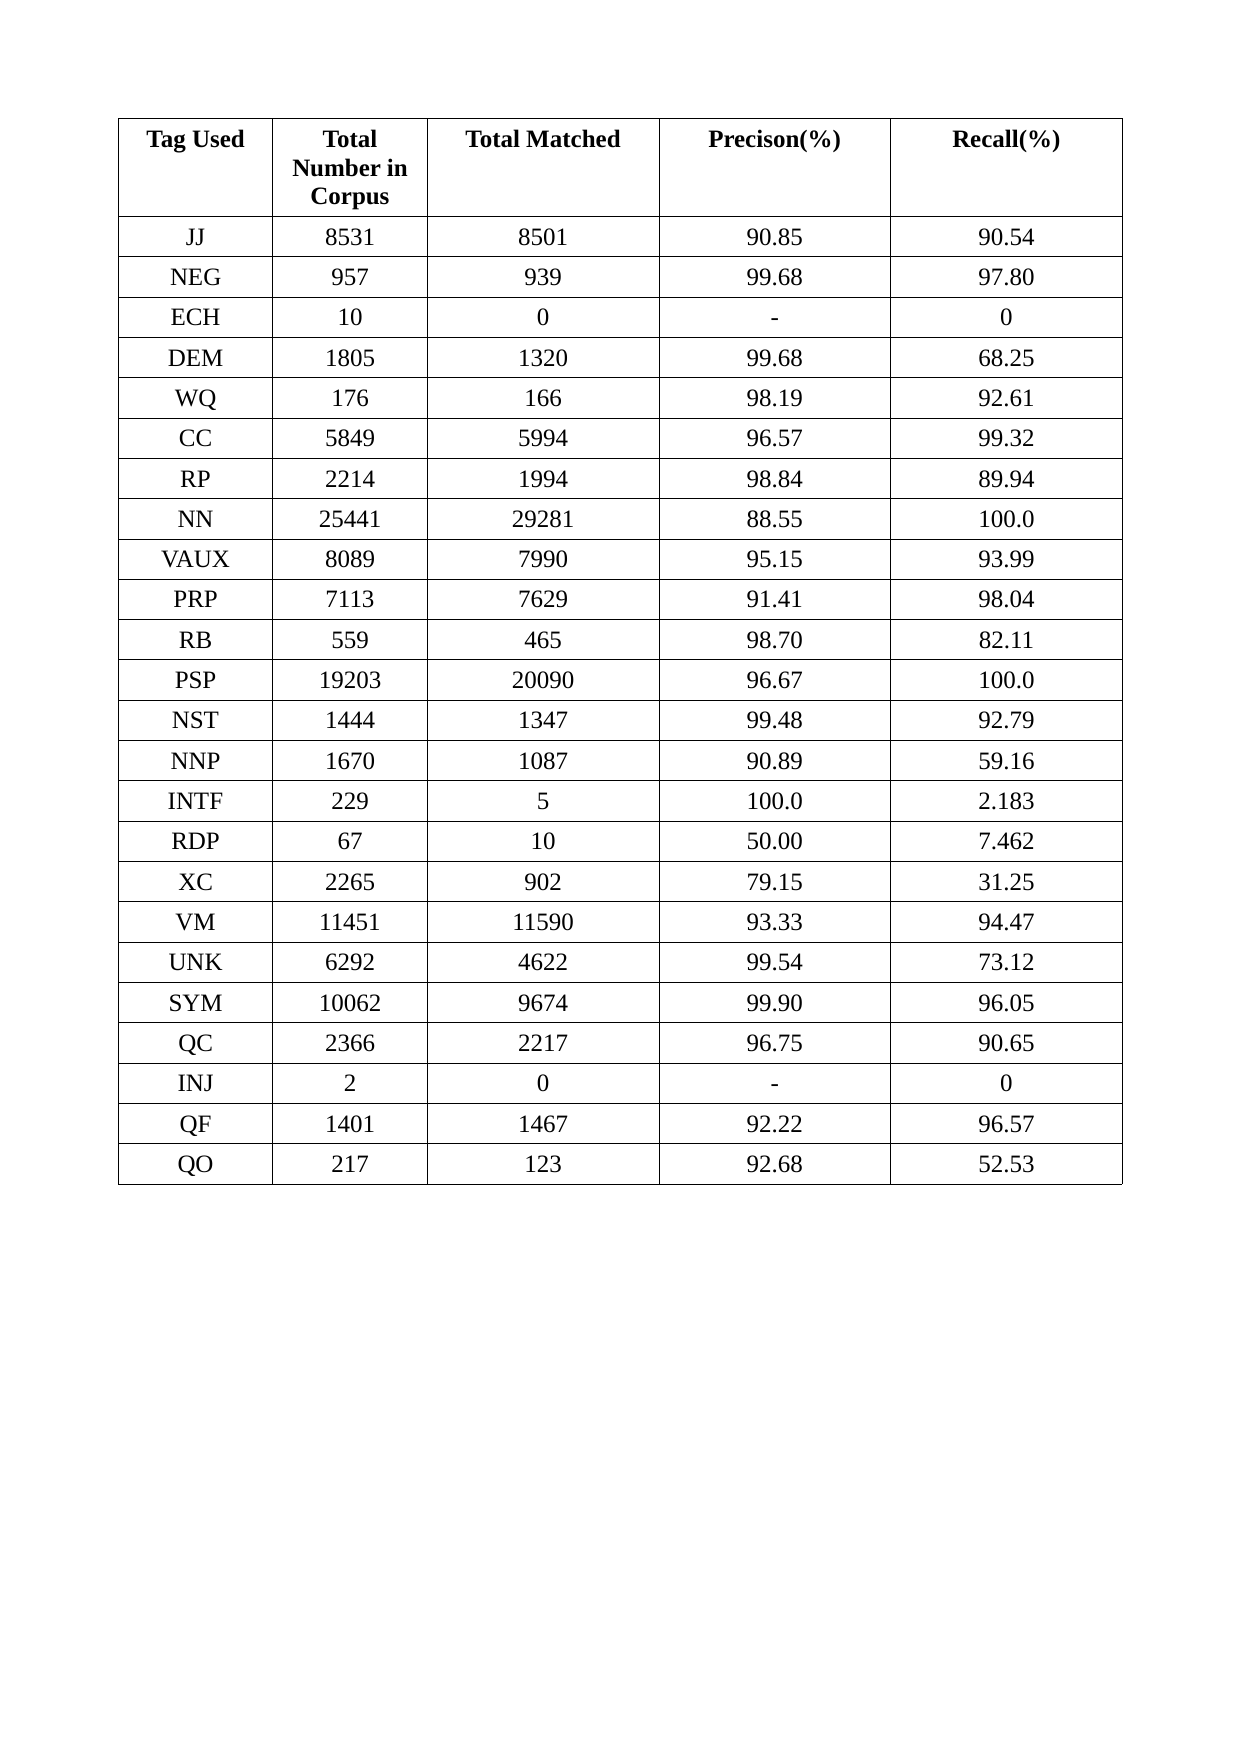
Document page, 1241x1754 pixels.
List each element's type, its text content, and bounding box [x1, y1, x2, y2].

table_header Recall(%) [891, 119, 1122, 216]
table_cell ECH [119, 298, 272, 337]
table_cell 0 [428, 298, 659, 337]
table_cell JJ [119, 217, 272, 256]
table_cell 79.15 [660, 862, 890, 901]
table_cell SYM [119, 983, 272, 1022]
table_cell VAUX [119, 540, 272, 579]
table_cell 99.90 [660, 983, 890, 1022]
table_cell 96.75 [660, 1023, 890, 1062]
table_cell INTF [119, 781, 272, 821]
table_cell 7.462 [891, 822, 1122, 861]
table_cell 98.19 [660, 378, 890, 417]
table_cell NNP [119, 741, 272, 780]
table_cell 123 [428, 1144, 659, 1183]
table_cell 20090 [428, 660, 659, 700]
table_cell 176 [273, 378, 427, 417]
table_cell 11590 [428, 902, 659, 942]
table_cell UNK [119, 943, 272, 982]
table_cell 29281 [428, 499, 659, 538]
table_cell 9674 [428, 983, 659, 1022]
table_cell 1467 [428, 1104, 659, 1143]
table_cell 2 [273, 1064, 427, 1103]
table_cell 82.11 [891, 620, 1122, 659]
table_cell 96.57 [891, 1104, 1122, 1143]
table_cell 1401 [273, 1104, 427, 1143]
table_cell 100.0 [891, 660, 1122, 700]
table_cell 92.79 [891, 701, 1122, 740]
table_cell 92.61 [891, 378, 1122, 417]
table_cell 96.05 [891, 983, 1122, 1022]
table_cell 2.183 [891, 781, 1122, 821]
table_cell 7113 [273, 580, 427, 619]
table_cell 96.57 [660, 419, 890, 458]
table_cell PRP [119, 580, 272, 619]
table_cell 1087 [428, 741, 659, 780]
table_cell 99.54 [660, 943, 890, 982]
table_cell 50.00 [660, 822, 890, 861]
table_cell CC [119, 419, 272, 458]
table_cell 100.0 [891, 499, 1122, 538]
table_cell 91.41 [660, 580, 890, 619]
table_cell 7990 [428, 540, 659, 579]
table_cell 8089 [273, 540, 427, 579]
table_cell 957 [273, 257, 427, 297]
table_cell 98.04 [891, 580, 1122, 619]
table_cell 1805 [273, 338, 427, 377]
table_cell 10 [428, 822, 659, 861]
table_cell 4622 [428, 943, 659, 982]
table_cell 88.55 [660, 499, 890, 538]
table_cell WQ [119, 378, 272, 417]
table_cell 939 [428, 257, 659, 297]
table_cell NEG [119, 257, 272, 297]
table_cell 97.80 [891, 257, 1122, 297]
table_cell NN [119, 499, 272, 538]
table_cell RP [119, 459, 272, 498]
table_cell 2214 [273, 459, 427, 498]
table_cell - [660, 298, 890, 337]
table_cell 1994 [428, 459, 659, 498]
table_cell - [660, 1064, 890, 1103]
table_cell QO [119, 1144, 272, 1183]
table_cell 93.99 [891, 540, 1122, 579]
table_cell 2217 [428, 1023, 659, 1062]
table_cell 89.94 [891, 459, 1122, 498]
table_cell RDP [119, 822, 272, 861]
table_cell 2366 [273, 1023, 427, 1062]
table_cell 52.53 [891, 1144, 1122, 1183]
table_cell 7629 [428, 580, 659, 619]
table_cell 95.15 [660, 540, 890, 579]
table_cell 1444 [273, 701, 427, 740]
table_cell 10062 [273, 983, 427, 1022]
table_cell QC [119, 1023, 272, 1062]
table_cell QF [119, 1104, 272, 1143]
table_cell 90.65 [891, 1023, 1122, 1062]
table_cell 10 [273, 298, 427, 337]
table_cell 68.25 [891, 338, 1122, 377]
table_cell 559 [273, 620, 427, 659]
table_cell 217 [273, 1144, 427, 1183]
table_cell 2265 [273, 862, 427, 901]
table_cell 1320 [428, 338, 659, 377]
table_cell 166 [428, 378, 659, 417]
table_cell 90.85 [660, 217, 890, 256]
table_cell 5849 [273, 419, 427, 458]
table_cell RB [119, 620, 272, 659]
table_cell 67 [273, 822, 427, 861]
table_cell 229 [273, 781, 427, 821]
table_cell 1670 [273, 741, 427, 780]
table_cell 90.54 [891, 217, 1122, 256]
table_cell 5994 [428, 419, 659, 458]
table_cell 99.68 [660, 257, 890, 297]
table_cell 5 [428, 781, 659, 821]
table_cell 465 [428, 620, 659, 659]
table_cell XC [119, 862, 272, 901]
table_cell DEM [119, 338, 272, 377]
table_header Total Number in Corpus [273, 119, 427, 216]
table_cell 19203 [273, 660, 427, 700]
table_header Tag Used [119, 119, 272, 216]
table_cell 94.47 [891, 902, 1122, 942]
table_cell 0 [891, 1064, 1122, 1103]
table_header Total Matched [428, 119, 659, 216]
table_cell 99.68 [660, 338, 890, 377]
table_cell 96.67 [660, 660, 890, 700]
table_cell PSP [119, 660, 272, 700]
table_cell 92.68 [660, 1144, 890, 1183]
table_cell 8531 [273, 217, 427, 256]
table_cell 99.48 [660, 701, 890, 740]
table_cell 1347 [428, 701, 659, 740]
table_cell 90.89 [660, 741, 890, 780]
table_cell 98.70 [660, 620, 890, 659]
table_cell 25441 [273, 499, 427, 538]
table_cell 93.33 [660, 902, 890, 942]
table_cell 73.12 [891, 943, 1122, 982]
table_cell 8501 [428, 217, 659, 256]
table_cell 98.84 [660, 459, 890, 498]
table_cell 59.16 [891, 741, 1122, 780]
table_cell 92.22 [660, 1104, 890, 1143]
table_cell 31.25 [891, 862, 1122, 901]
table_cell 902 [428, 862, 659, 901]
table_cell 6292 [273, 943, 427, 982]
table_header Precison(%) [660, 119, 890, 216]
table_cell 11451 [273, 902, 427, 942]
table_cell 0 [428, 1064, 659, 1103]
table_cell INJ [119, 1064, 272, 1103]
table_cell 99.32 [891, 419, 1122, 458]
table_cell NST [119, 701, 272, 740]
table_cell 100.0 [660, 781, 890, 821]
table_cell 0 [891, 298, 1122, 337]
table_cell VM [119, 902, 272, 942]
